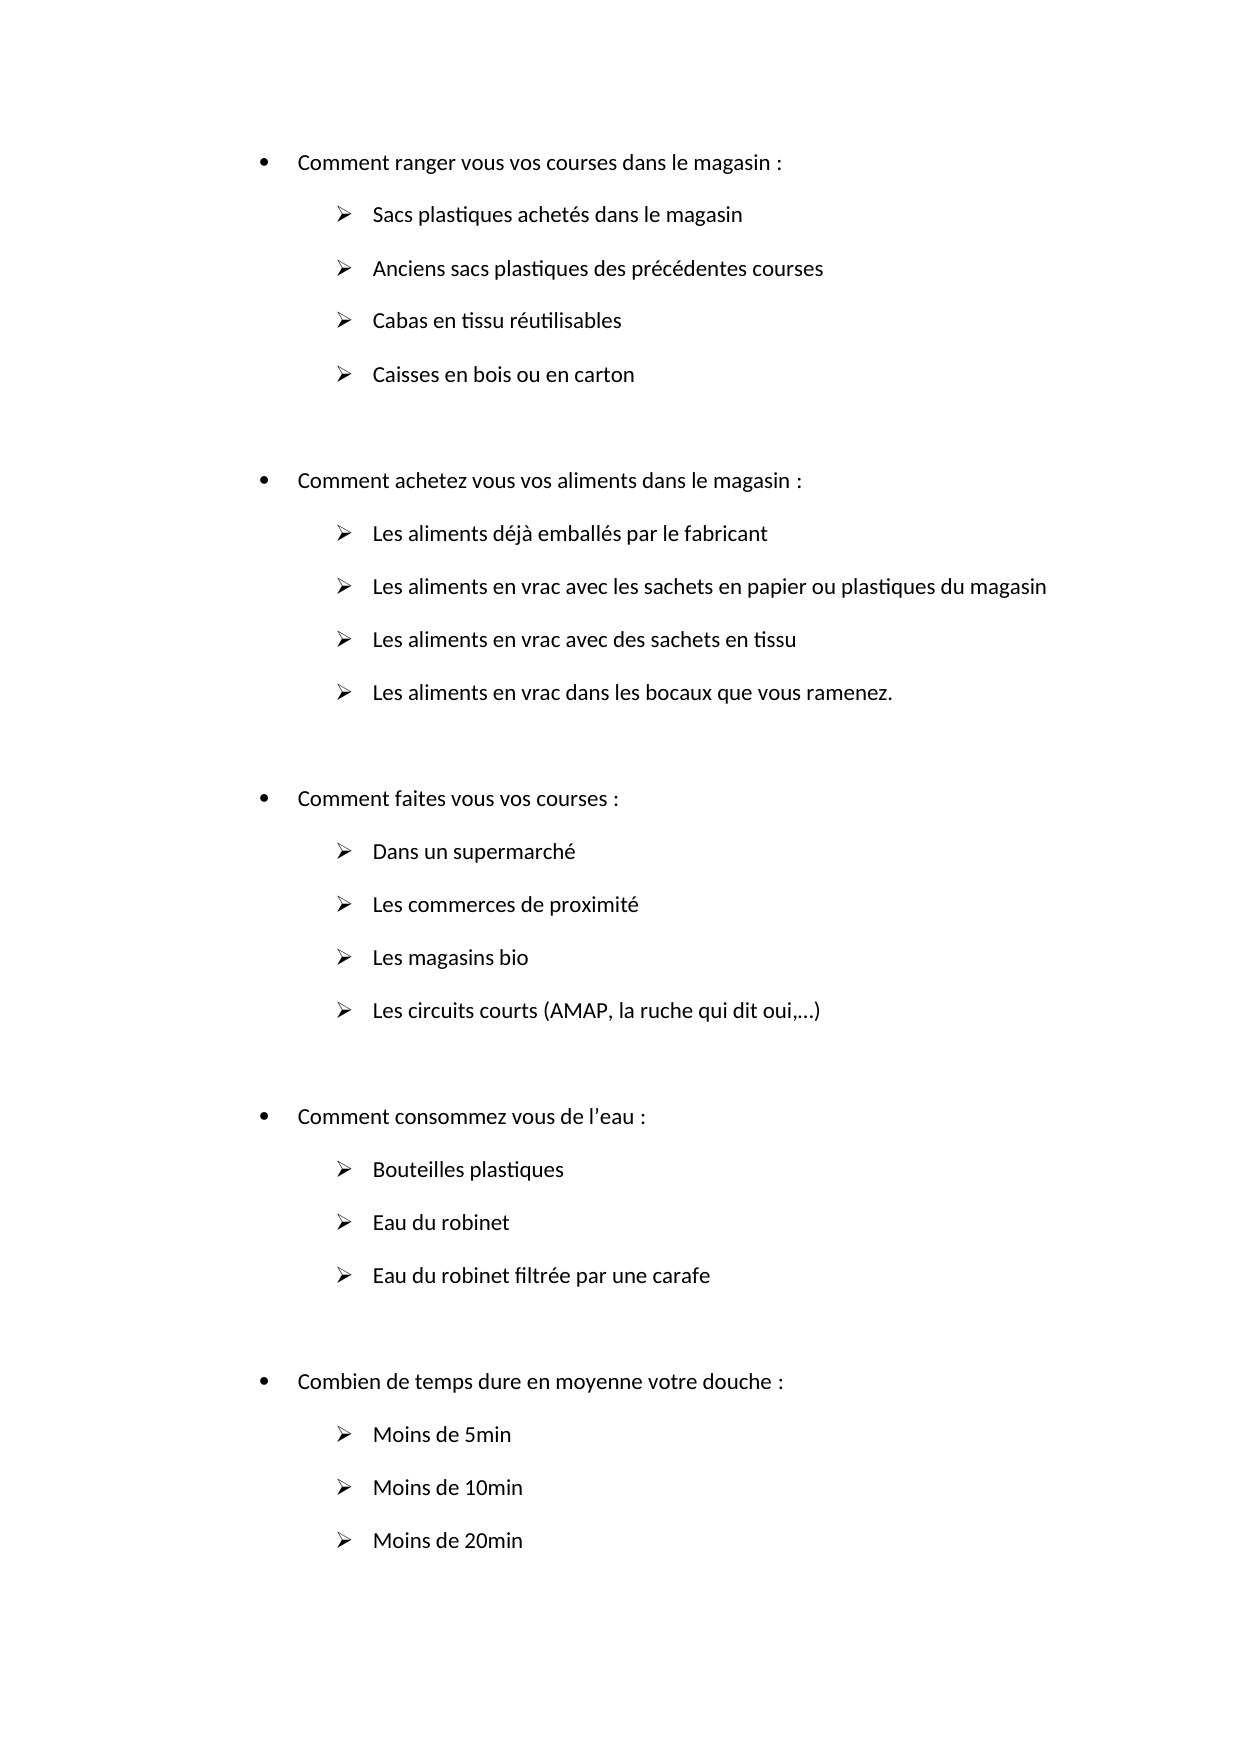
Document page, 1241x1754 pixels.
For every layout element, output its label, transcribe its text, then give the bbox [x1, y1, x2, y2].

list Combien de temps dure en moyenne votre douche : [260, 1367, 1093, 1395]
list Les commerces de proximité [335, 890, 1093, 918]
list Dans un supermarché [335, 837, 1093, 865]
list Les aliments déjà emballés par le fabricant [335, 519, 1093, 547]
list Les aliments en vrac avec les sachets en papier ou plastiques du magasin [335, 572, 1093, 600]
list Sacs plastiques achetés dans le magasin [335, 201, 1093, 229]
list Comment consommez vous de l’eau : [260, 1102, 1093, 1130]
list Eau du robinet filtrée par une carafe [335, 1261, 1093, 1289]
list Caisses en bois ou en carton [335, 360, 1093, 388]
list Moins de 10min [335, 1473, 1093, 1501]
list Les circuits courts (AMAP, la ruche qui dit oui,…) [335, 996, 1093, 1024]
list Les aliments en vrac avec des sachets en tissu [335, 625, 1093, 653]
list Cabas en tissu réutilisables [335, 307, 1093, 335]
list Comment achetez vous vos aliments dans le magasin : [260, 466, 1093, 494]
list Comment ranger vous vos courses dans le magasin : [260, 148, 1093, 176]
list Les magasins bio [335, 943, 1093, 971]
list Moins de 20min [335, 1526, 1093, 1554]
list Les aliments en vrac dans les bocaux que vous ramenez. [335, 678, 1093, 706]
list Comment faites vous vos courses : [260, 784, 1093, 812]
list Eau du robinet [335, 1208, 1093, 1236]
list Anciens sacs plastiques des précédentes courses [335, 254, 1093, 282]
list Bouteilles plastiques [335, 1155, 1093, 1183]
list Moins de 5min [335, 1420, 1093, 1448]
